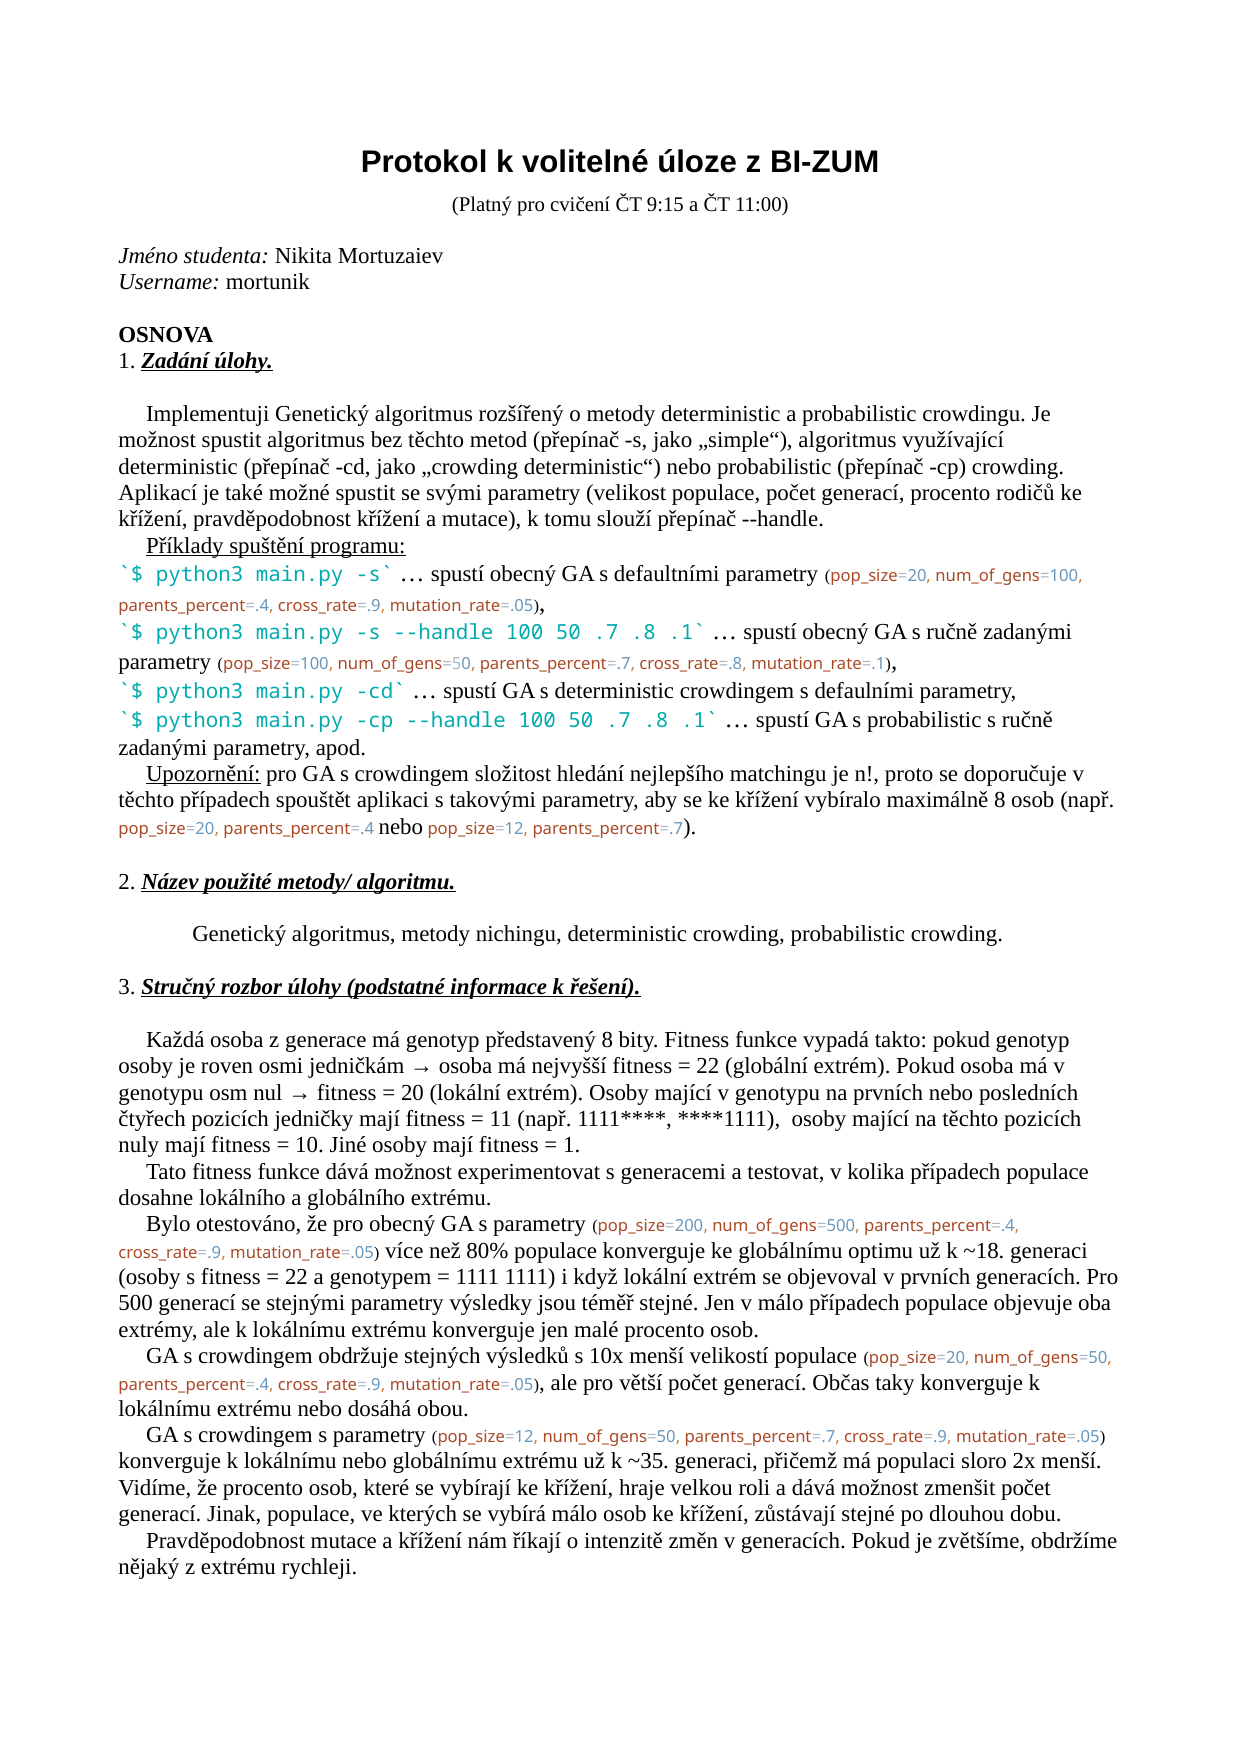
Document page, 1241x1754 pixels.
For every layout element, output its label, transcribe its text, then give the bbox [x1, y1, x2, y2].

text Upozornění: pro GA s crowdingem složitost hledání nejlepšího matchingu je n!, proto se doporučuje v těchto případech spouštět aplikaci s takovými parametry, aby se ke křížení vybíralo maximálně 8 osob (např. pop_size=20, parents_percent=.4 nebo pop_size=12, parents_percent=.7). [118, 760, 1122, 839]
text GA s crowdingem s parametry (pop_size=12, num_of_gens=50, parents_percent=.7, cross_rate=.9, mutation_rate=.05) konverguje k lokálnímu nebo globálnímu extrému už k ~35. generaci, přičemž má populaci sloro 2x menší. Vidíme, že procento osob, které se vybírají ke křížení, hraje velkou roli a dává možnost zmenšit počet generací. Jinak, populace, ve kterých se vybírá málo osob ke křížení, zůstávají stejné po dlouhou dobu. [118, 1421, 1122, 1527]
text `$ python3 main.py -s` … spustí obecný GA s defaultními parametry (pop_size=20, num_of_gens=100, parents_percent=.4, cross_rate=.9, mutation_rate=.05), [118, 558, 1122, 616]
text GA s crowdingem obdržuje stejných výsledků s 10x menší velikostí populace (pop_size=20, num_of_gens=50, parents_percent=.4, cross_rate=.9, mutation_rate=.05), ale pro větší počet generací. Občas taky konverguje k lokálnímu extrému nebo dosáhá obou. [118, 1342, 1122, 1421]
subtitle Protokol k volitelné úloze z BI-ZUM [118, 143, 1122, 179]
text Pravděpodobnost mutace a křížení nám říkají o intenzitě změn v generacích. Pokud je zvětšíme, obdržíme nějaký z extrému rychleji. [118, 1527, 1122, 1579]
text 3. Stručný rozbor úlohy (podstatné informace k řešení). [118, 973, 1122, 999]
text 2. Název použité metody/ algoritmu. [118, 868, 1122, 894]
text `$ python3 main.py -s --handle 100 50 .7 .8 .1` … spustí obecný GA s ručně zadanými parametry (pop_size=100, num_of_gens=50, parents_percent=.7, cross_rate=.8, mutation_rate=.1), [118, 616, 1122, 675]
text OSNOVA [118, 321, 1122, 347]
text `$ python3 main.py -cd` … spustí GA s deterministic crowdingem s defaulními parametry, [118, 675, 1122, 704]
text Tato fitness funkce dává možnost experimentovat s generacemi a testovat, v kolika případech populace dosahne lokálního a globálního extrému. [118, 1158, 1122, 1210]
text 1. Zadání úlohy. [118, 347, 1122, 374]
text Příklady spuštění programu: [118, 532, 1122, 558]
text Username: mortunik [118, 268, 1122, 295]
text Genetický algoritmus, metody nichingu, deterministic crowding, probabilistic crowding. [118, 921, 1122, 947]
text `$ python3 main.py -cp --handle 100 50 .7 .8 .1` … spustí GA s probabilistic s ručně zadanými parametry, apod. [118, 704, 1122, 760]
text Bylo otestováno, že pro obecný GA s parametry (pop_size=200, num_of_gens=500, parents_percent=.4, cross_rate=.9, mutation_rate=.05) více než 80% populace konverguje ke globálnímu optimu už k ~18. generaci (osoby s fitness = 22 a genotypem = 1111 1111) i když lokální extrém se objevoval v prvních generacích. Pro 500 generací se stejnými parametry výsledky jsou téměř stejné. Jen v málo případech populace objevuje oba extrémy, ale k lokálnímu extrému konverguje jen malé procento osob. [118, 1210, 1122, 1342]
text Implementuji Genetický algoritmus rozšířený o metody deterministic a probabilistic crowdingu. Je možnost spustit algoritmus bez těchto metod (přepínač -s, jako „simple“), algoritmus využívající deterministic (přepínač -cd, jako „crowding deterministic“) nebo probabilistic (přepínač -cp) crowding. Aplikací je také možné spustit se svými parametry (velikost populace, počet generací, procento rodičů ke křížení, pravděpodobnost křížení a mutace), k tomu slouží přepínač --handle. [118, 400, 1122, 532]
text (Platný pro cvičení ČT 9:15 a ČT 11:00) [118, 192, 1122, 216]
text Každá osoba z generace má genotyp představený 8 bity. Fitness funkce vypadá takto: pokud genotyp osoby je roven osmi jedničkám → osoba má nejvyšší fitness = 22 (globální extrém). Pokud osoba má v genotypu osm nul → fitness = 20 (lokální extrém). Osoby mající v genotypu na prvních nebo posledních čtyřech pozicích jedničky mají fitness = 11 (např. 1111****, ****1111), osoby mající na těchto pozicích nuly mají fitness = 10. Jiné osoby mají fitness = 1. [118, 1026, 1122, 1158]
text Jméno studenta: Nikita Mortuzaiev [118, 242, 1122, 268]
